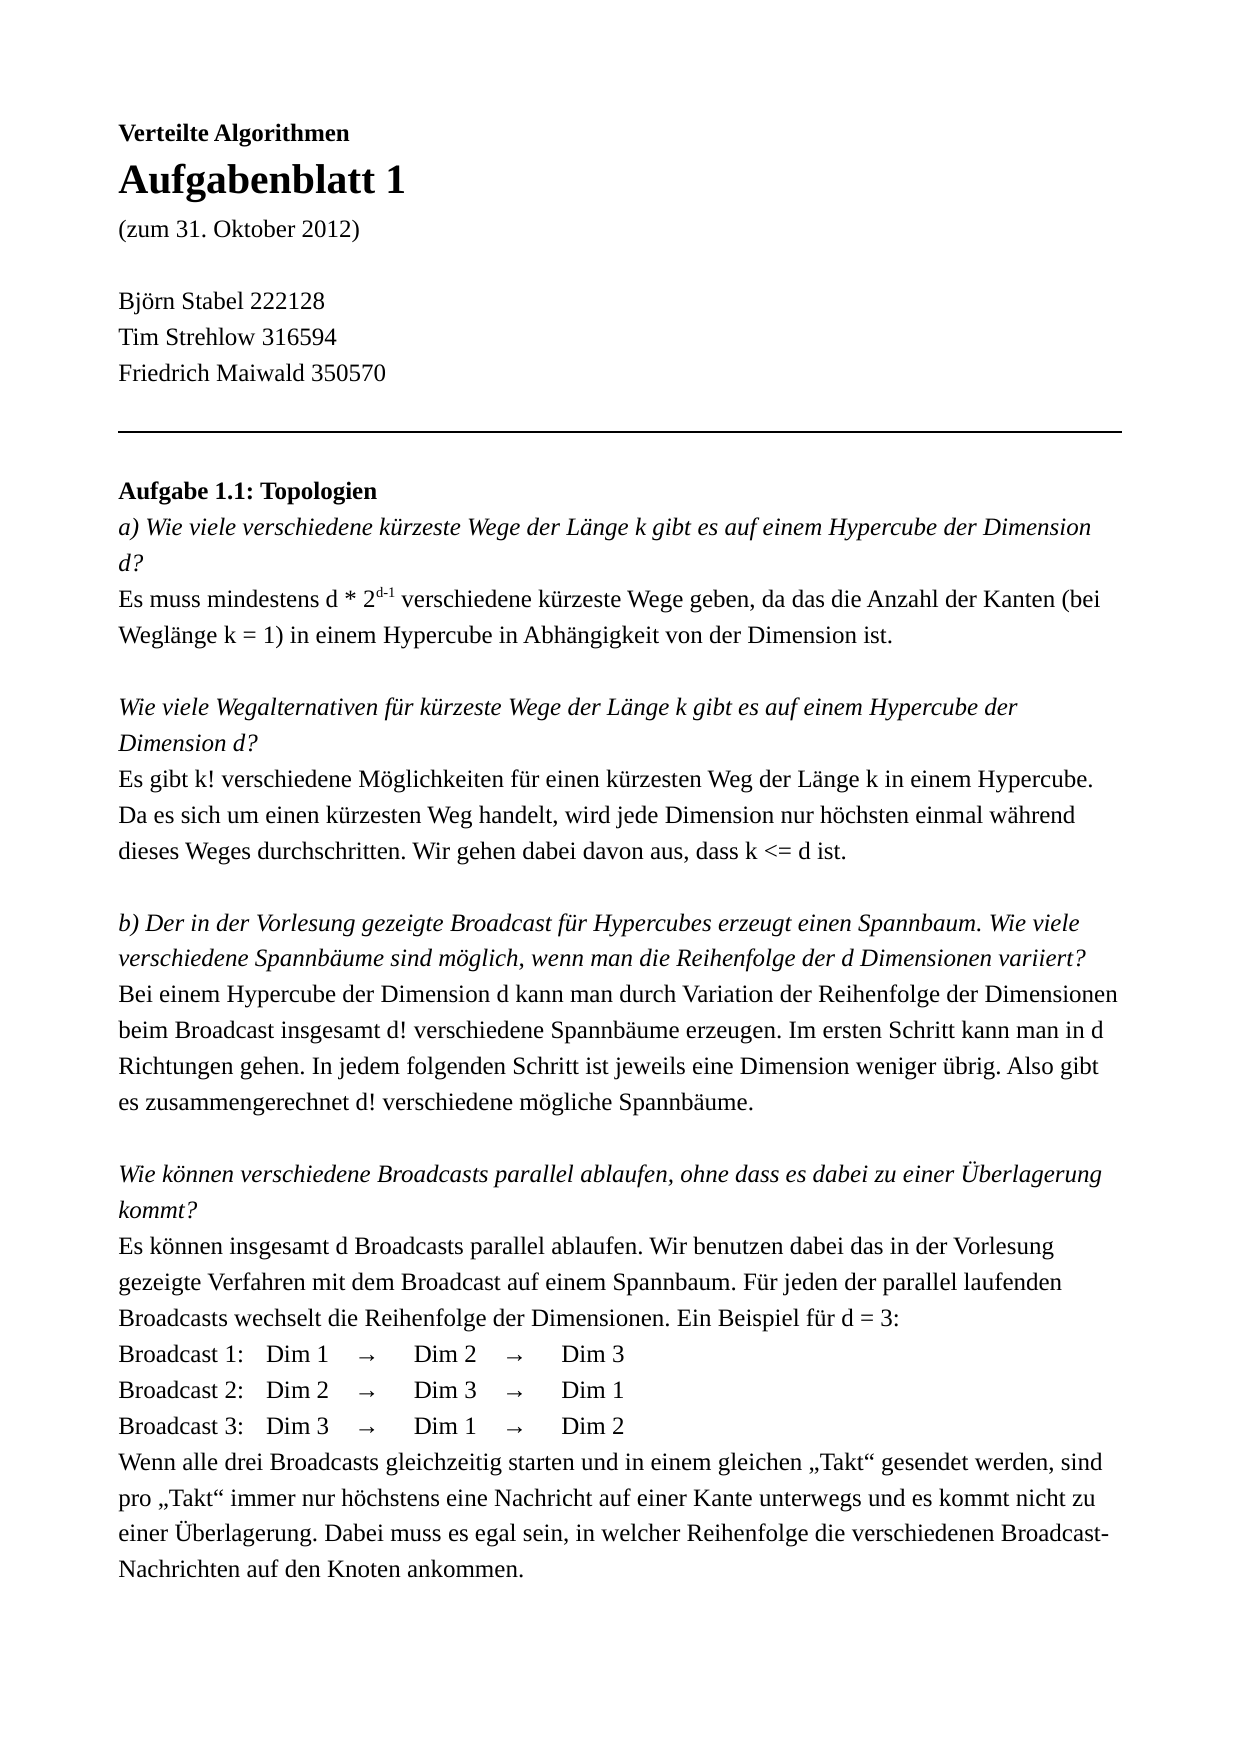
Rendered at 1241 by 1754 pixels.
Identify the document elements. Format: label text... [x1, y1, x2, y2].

text Björn Stabel 222128 [118, 286, 1122, 314]
text Verteilte Algorithmen [118, 118, 1122, 147]
text Tim Strehlow 316594 [118, 322, 1122, 351]
text Wie können verschiedene Broadcasts parallel ablaufen, ohne dass es dabei zu einer Überlagerung kommt? [118, 1159, 1122, 1224]
text b) Der in der Vorlesung gezeigte Broadcast für Hypercubes erzeugt einen Spannbaum. Wie viele verschiedene Spannbäume sind möglich, wenn man die Reihenfolge der d Dimensionen variiert? [118, 908, 1122, 972]
text Wie viele Wegalternativen für kürzeste Wege der Länge k gibt es auf einem Hypercube der Dimension d? [118, 692, 1122, 757]
text (zum 31. Oktober 2012) [118, 214, 1122, 243]
text Es gibt k! verschiedene Möglichkeiten für einen kürzesten Weg der Länge k in einem Hypercube. Da es sich um einen kürzesten Weg handelt, wird jede Dimension nur höchsten einmal während dieses Weges durchschritten. Wir gehen dabei davon aus, dass k <= d ist. [118, 764, 1122, 864]
text Aufgabenblatt 1 [118, 154, 1122, 202]
text Es muss mindestens d * 2d-1 verschiedene kürzeste Wege geben, da das die Anzahl der Kanten (bei Weglänge k = 1) in einem Hypercube in Abhängigkeit von der Dimension ist. [118, 584, 1122, 649]
text Bei einem Hypercube der Dimension d kann man durch Variation der Reihenfolge der Dimensionen beim Broadcast insgesamt d! verschiedene Spannbäume erzeugen. Im ersten Schritt kann man in d Richtungen gehen. In jedem folgenden Schritt ist jeweils eine Dimension weniger übrig. Also gibt es zusammengerechnet d! verschiedene mögliche Spannbäume. [118, 979, 1122, 1116]
text Broadcast 1: Dim 1 → Dim 2 → Dim 3 [118, 1339, 1122, 1368]
text Wenn alle drei Broadcasts gleichzeitig starten und in einem gleichen „Takt“ gesendet werden, sind pro „Takt“ immer nur höchstens eine Nachricht auf einer Kante unterwegs und es kommt nicht zu einer Überlagerung. Dabei muss es egal sein, in welcher Reihenfolge die verschiedenen Broadcast-Nachrichten auf den Knoten ankommen. [118, 1447, 1122, 1583]
text Aufgabe 1.1: Topologien [118, 476, 1122, 505]
text a) Wie viele verschiedene kürzeste Wege der Länge k gibt es auf einem Hypercube der Dimension d? [118, 512, 1122, 577]
text Friedrich Maiwald 350570 [118, 358, 1122, 386]
text Es können insgesamt d Broadcasts parallel ablaufen. Wir benutzen dabei das in der Vorlesung gezeigte Verfahren mit dem Broadcast auf einem Spannbaum. Für jeden der parallel laufenden Broadcasts wechselt die Reihenfolge der Dimensionen. Ein Beispiel für d = 3: [118, 1231, 1122, 1332]
text Broadcast 3: Dim 3 → Dim 1 → Dim 2 [118, 1411, 1122, 1439]
text Broadcast 2: Dim 2 → Dim 3 → Dim 1 [118, 1375, 1122, 1403]
